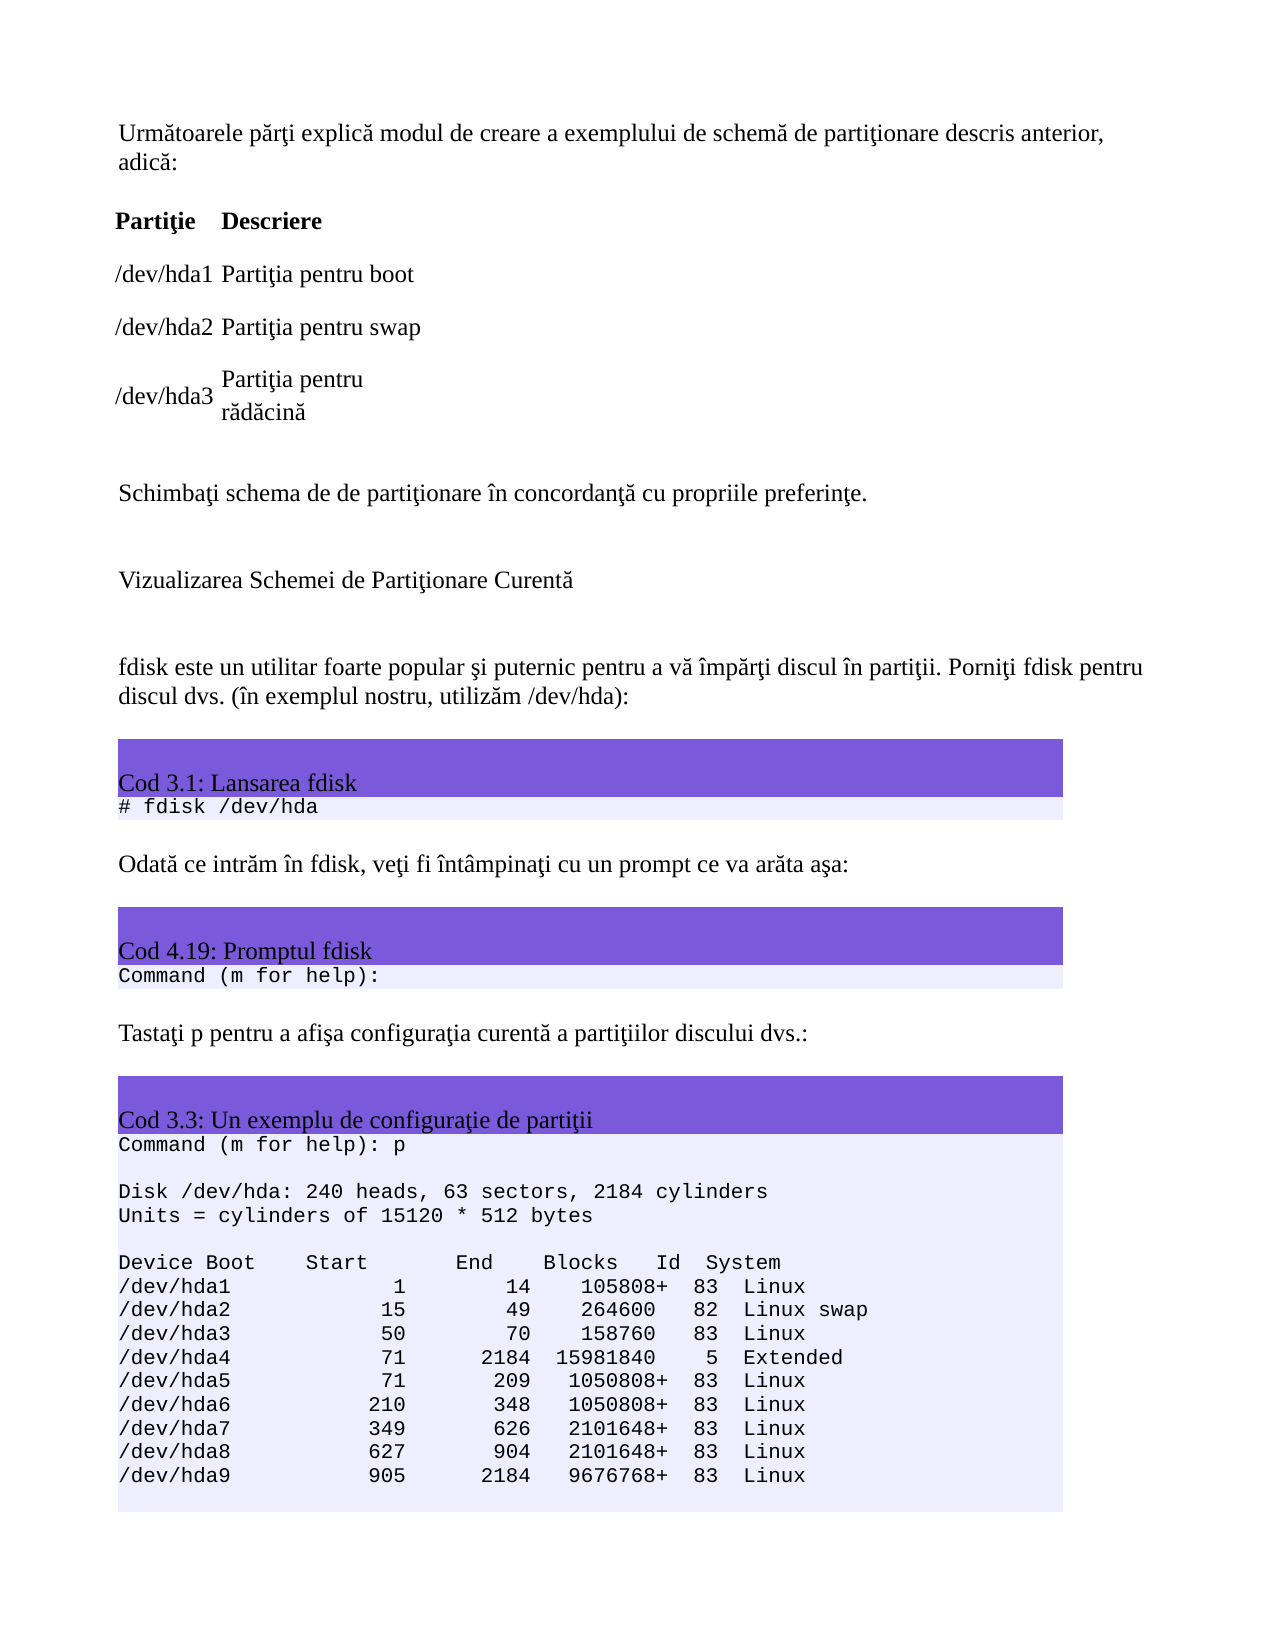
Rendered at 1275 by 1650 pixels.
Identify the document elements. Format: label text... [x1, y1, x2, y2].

text Următoarele părţi explică modul de creare a exemplului de schemă de partiţionare descris anterior, adică: [118, 118, 1157, 176]
table_cell Command (m for help): p Disk /dev/hda: 240 heads, 63 sectors, 2184 cylinders Units = cylinders of 15120 * 512 bytes Device Boot Start End Blocks Id System /dev/hda1 1 14 105808+ 83 Linux /dev/hda2 15 49 264600 82 Linux swap /dev/hda3 50 70 158760 83 Linux /dev/hda4 71 2184 15981840 5 Extended /dev/hda5 71 209 1050808+ 83 Linux /dev/hda6 210 348 1050808+ 83 Linux /dev/hda7 349 626 2101648+ 83 Linux /dev/hda8 627 904 2101648+ 83 Linux /dev/hda9 905 2184 9676768+ 83 Linux [118, 1134, 1063, 1512]
table_header Partiţie [114, 205, 219, 257]
table_header Cod 3.1: Lansarea fdisk [118, 739, 1063, 797]
text Odată ce intrăm în fdisk, veţi fi întâmpinaţi cu un prompt ce va arăta aşa: [118, 849, 1157, 878]
table_cell /dev/hda1 [114, 258, 219, 310]
text Tastaţi p pentru a afişa configuraţia curentă a partiţiilor discului dvs.: [118, 1018, 1157, 1047]
text fdisk este un utilitar foarte popular şi puternic pentru a vă împărţi discul în partiţii. Porniţi fdisk pentru discul dvs. (în exemplul nostru, utilizăm /dev/hda): [118, 652, 1157, 709]
table_cell /dev/hda2 [114, 310, 219, 363]
table_cell Command (m for help): [118, 965, 1063, 989]
table_cell Partiţia pentru rădăcină [220, 363, 448, 449]
table_header Cod 4.19: Promptul fdisk [118, 907, 1063, 965]
table_cell /dev/hda3 [114, 363, 219, 449]
table_header Descriere [220, 205, 448, 257]
table_cell Partiţia pentru boot [220, 258, 448, 310]
table_cell # fdisk /dev/hda [118, 797, 1063, 820]
table_cell Partiţia pentru swap [220, 310, 448, 363]
text Schimbaţi schema de de partiţionare în concordanţă cu propriile preferinţe. [118, 478, 1157, 507]
text Vizualizarea Schemei de Partiţionare Curentă [118, 565, 1157, 594]
table_header Cod 3.3: Un exemplu de configuraţie de partiţii [118, 1076, 1063, 1134]
